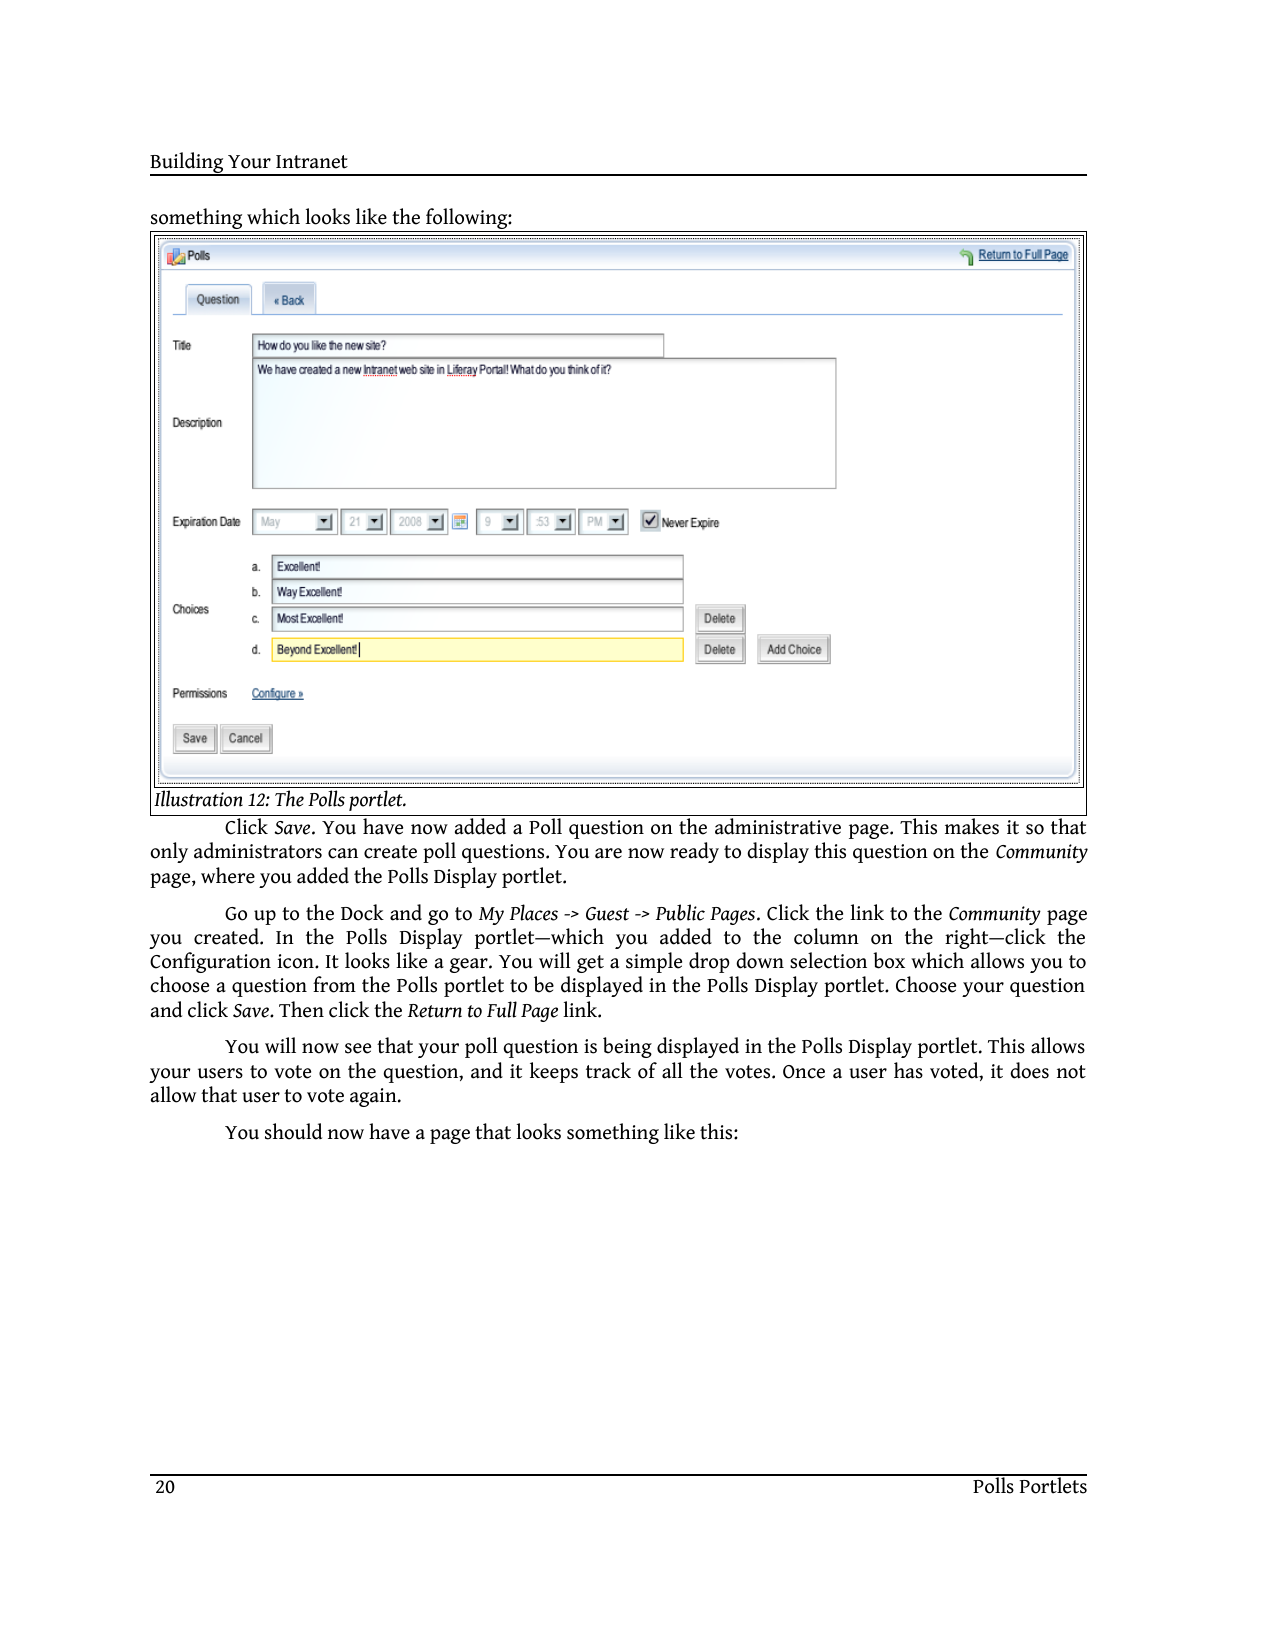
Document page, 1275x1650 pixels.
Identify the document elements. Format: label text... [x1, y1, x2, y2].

text Illustration 12: The Polls portlet. [154, 788, 1083, 812]
picture [158, 238, 1080, 784]
text [155, 236, 1083, 787]
text You should now have a page that looks something like this: [150, 1121, 1087, 1145]
text Go up to the Dock and go to My Places -> Guest -> Public Pages. Click the link to the Community page you created. In the Polls Display portlet—which you added to the column on the right—click the Configuration icon. It looks like a gear. You will get a simple drop down selection box which allows you to choose a question from the Polls portlet to be displayed in the Polls Display portlet. Choose your question and click Save. Then click the Return to Full Page link. [150, 902, 1087, 1023]
text Click Save. You have now added a Poll question on the administrative page. This makes it so that only administrators can create poll questions. You are now ready to display this question on the Community page, where you added the Polls Display portlet. [150, 816, 1087, 889]
text You will now see that your poll question is being displayed in the Polls Display portlet. This allows your users to vote on the question, and it keeps track of all the votes. Once a user has voted, it does not allow that user to vote again. [150, 1036, 1087, 1108]
text [151, 232, 1086, 815]
text something which looks like the following: [150, 206, 1087, 231]
